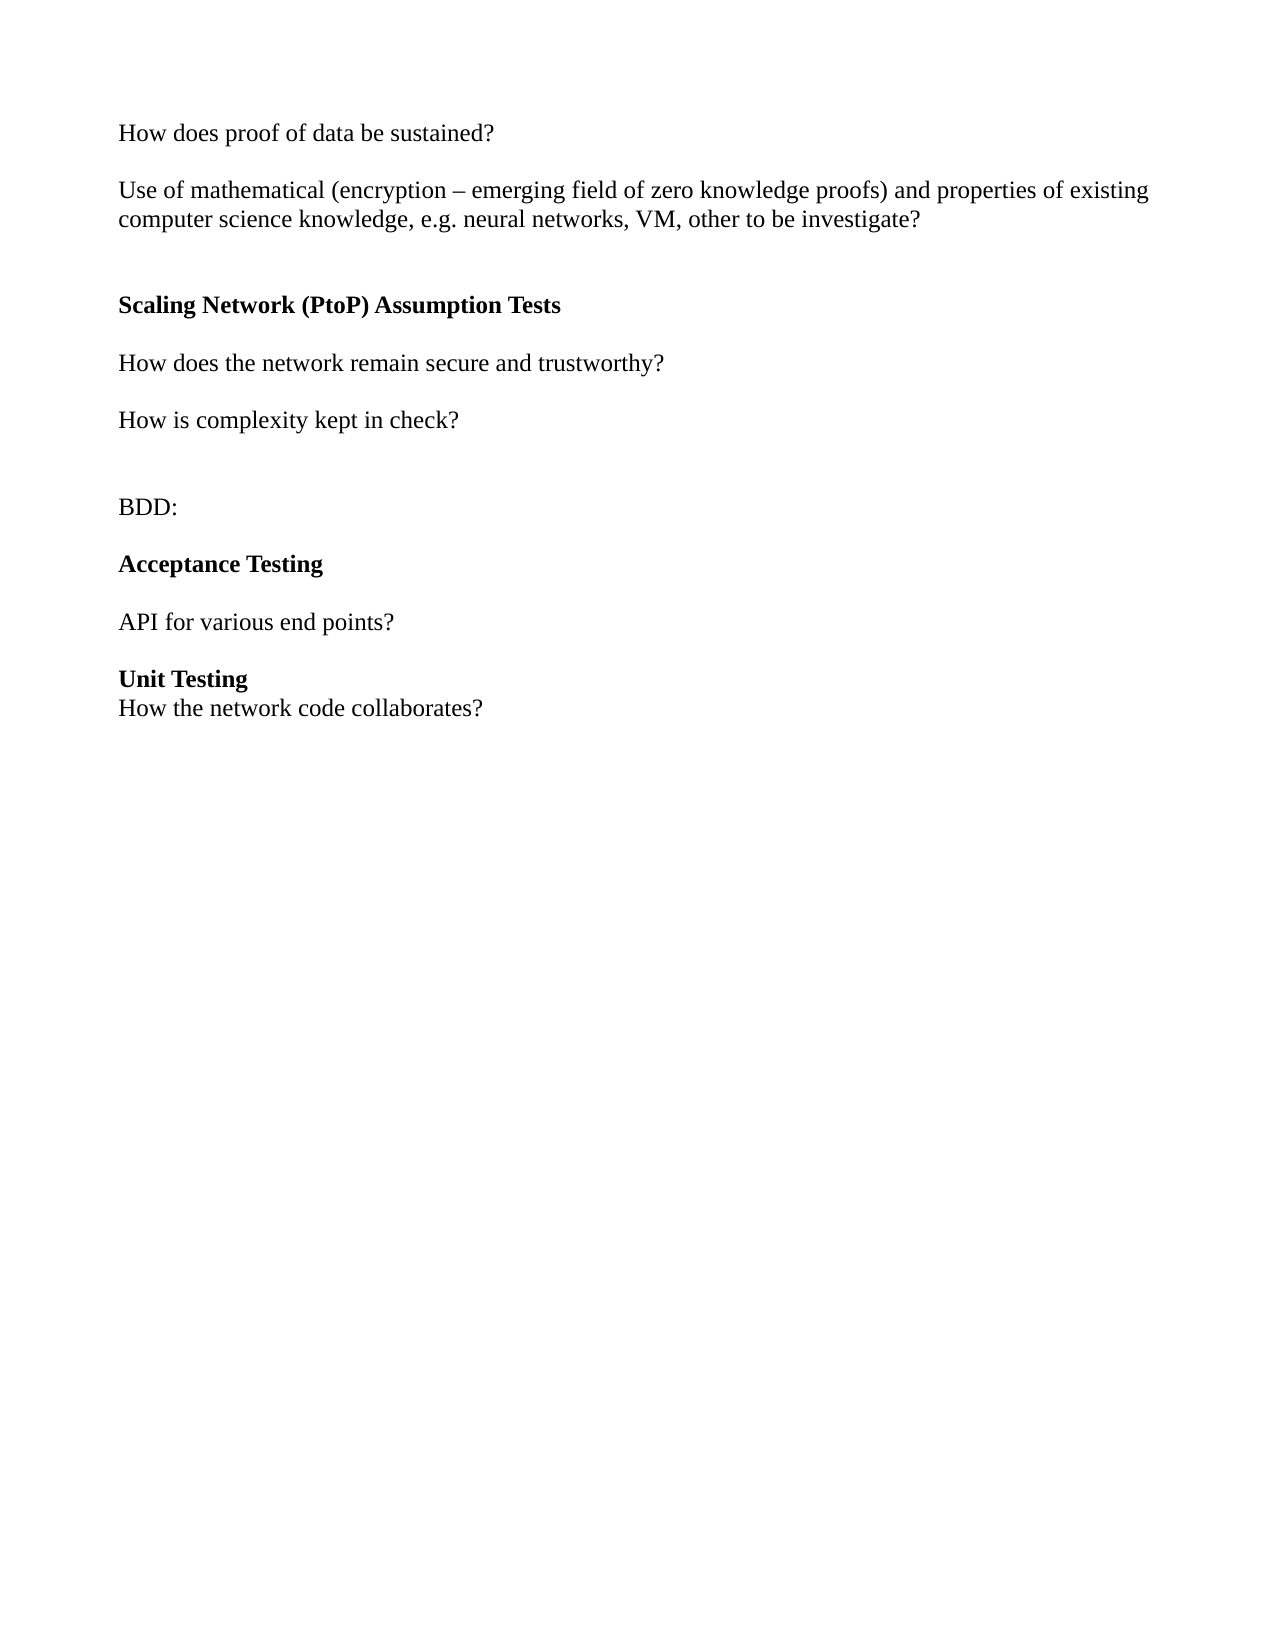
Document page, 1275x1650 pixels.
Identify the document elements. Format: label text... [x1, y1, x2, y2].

text How does the network remain secure and trustworthy? [118, 348, 1157, 377]
text How is complexity kept in check? [118, 406, 1157, 434]
text How does proof of data be sustained? [118, 118, 1157, 147]
text Scaling Network (PtoP) Assumption Tests [118, 291, 1157, 319]
text BDD: [118, 492, 1157, 521]
text Unit Testing [118, 664, 1157, 693]
text Use of mathematical (encryption – emerging field of zero knowledge proofs) and properties of existing computer science knowledge, e.g. neural networks, VM, other to be investigate? [118, 176, 1157, 233]
text How the network code collaborates? [118, 693, 1157, 722]
text Acceptance Testing [118, 549, 1157, 578]
text API for various end points? [118, 607, 1157, 636]
